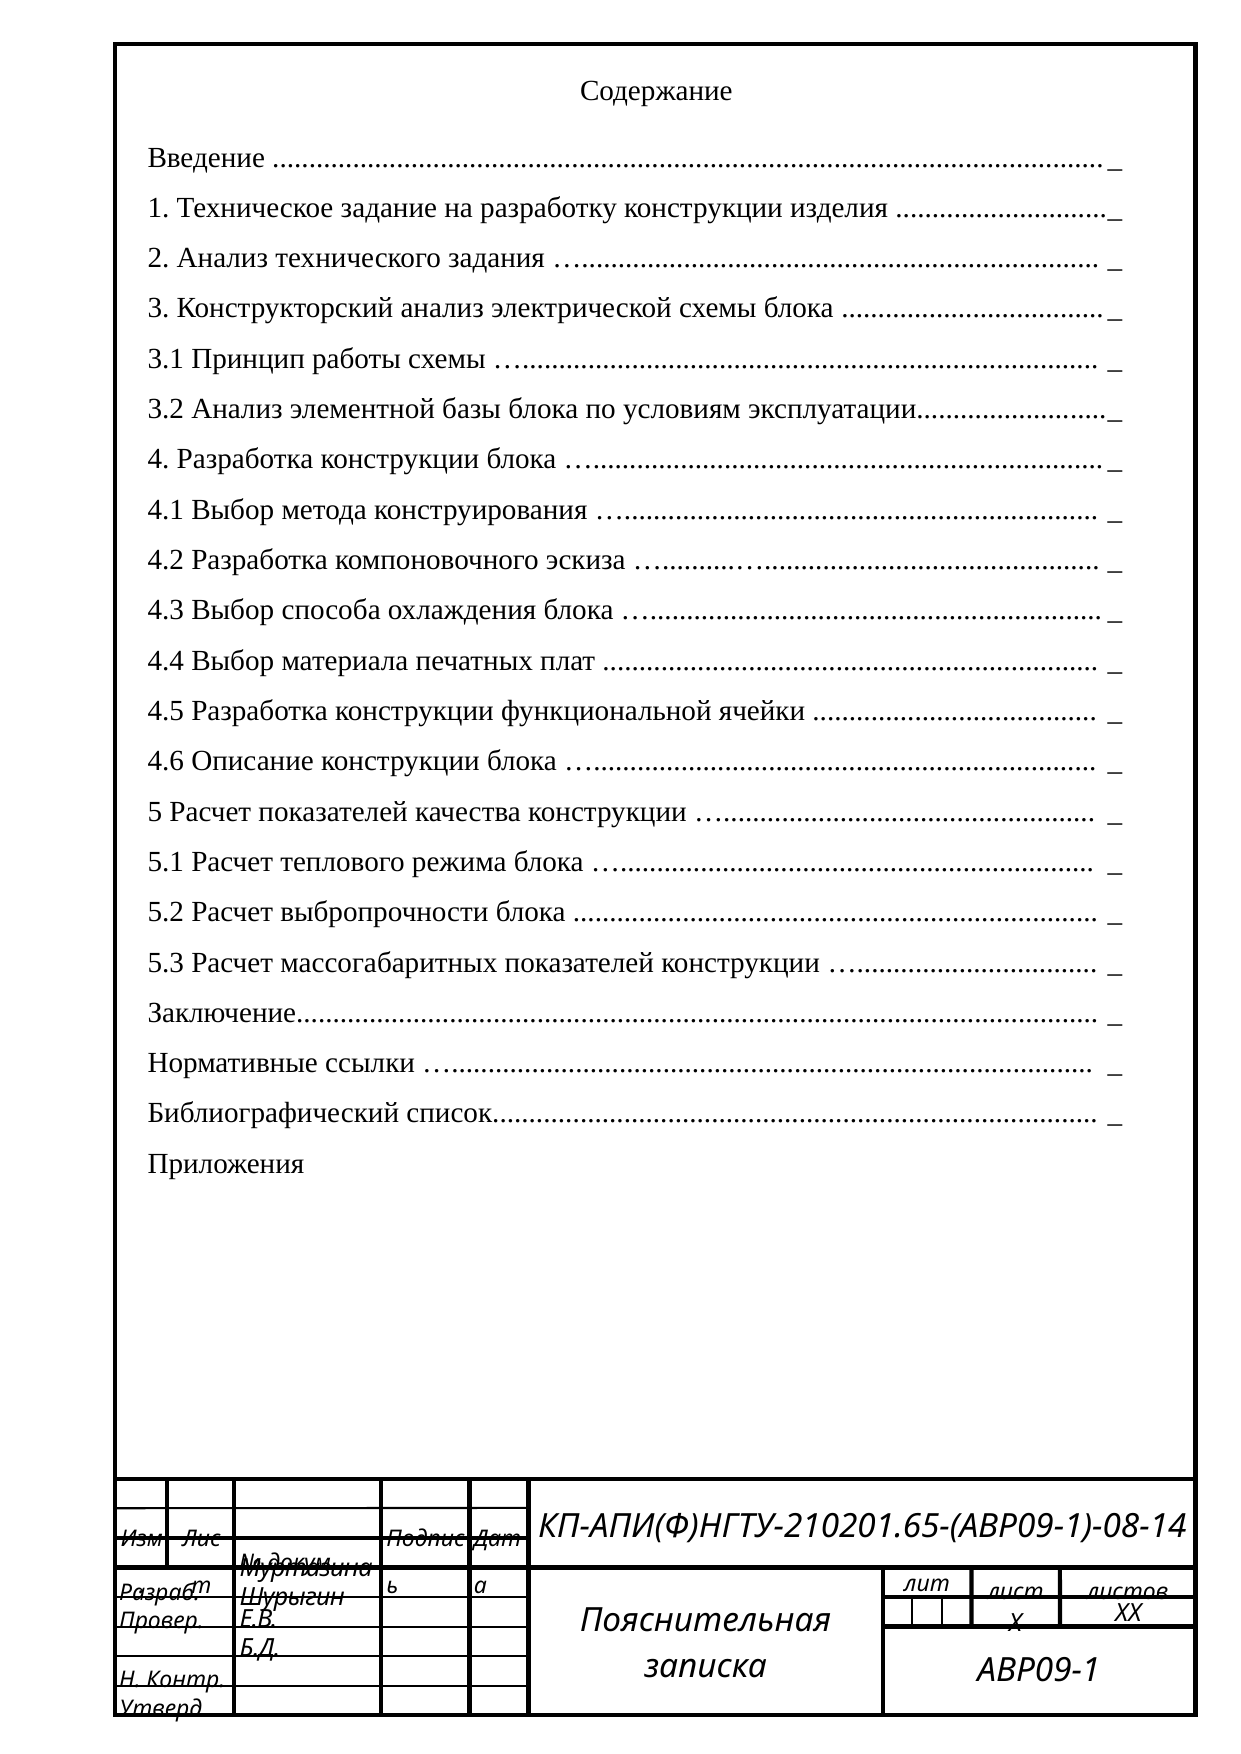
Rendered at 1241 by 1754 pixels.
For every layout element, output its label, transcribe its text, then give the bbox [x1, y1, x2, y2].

text Приложения [147, 1146, 1165, 1179]
text 5.1 Расчет теплового режима блока …................................................................. _ [147, 844, 1165, 878]
text 4. Разработка конструкции блока …...................................................................... _ [147, 442, 1165, 475]
text 4.2 Разработка компоновочного эскиза …..........….............................................. _ [147, 542, 1165, 576]
text 4.1 Выбор метода конструирования …................................................................. _ [147, 492, 1165, 525]
text Введение .................................................................................................................. _ [147, 140, 1165, 173]
text 3.1 Принцип работы схемы …............................................................................... _ [147, 341, 1165, 374]
text 5.2 Расчет выбропрочности блока ........................................................................ _ [147, 894, 1165, 928]
text 4.4 Выбор материала печатных плат .................................................................... _ [147, 643, 1165, 676]
text Заключение.............................................................................................................. _ [147, 995, 1165, 1028]
text 3. Конструкторский анализ электрической схемы блока .................................... _ [147, 291, 1165, 324]
text 2. Анализ технического задания …....................................................................... _ [147, 240, 1165, 274]
text 3.2 Анализ элементной базы блока по условиям эксплуатации.......................... _ [147, 391, 1165, 425]
text 4.5 Разработка конструкции функциональной ячейки ....................................... _ [147, 693, 1165, 727]
text 5 Расчет показателей качества конструкции …................................................... _ [147, 794, 1165, 827]
text 1. Техническое задание на разработку конструкции изделия ............................. _ [147, 190, 1165, 223]
text Нормативные ссылки …........................................................................................ _ [147, 1045, 1165, 1079]
text Содержание [147, 73, 1165, 106]
text 4.3 Выбор способа охлаждения блока ….............................................................. _ [147, 592, 1165, 626]
text Библиографический список................................................................................... _ [147, 1096, 1165, 1129]
text 5.3 Расчет массогабаритных показателей конструкции …................................. _ [147, 945, 1165, 978]
text 4.6 Описание конструкции блока …..................................................................... _ [147, 743, 1165, 777]
